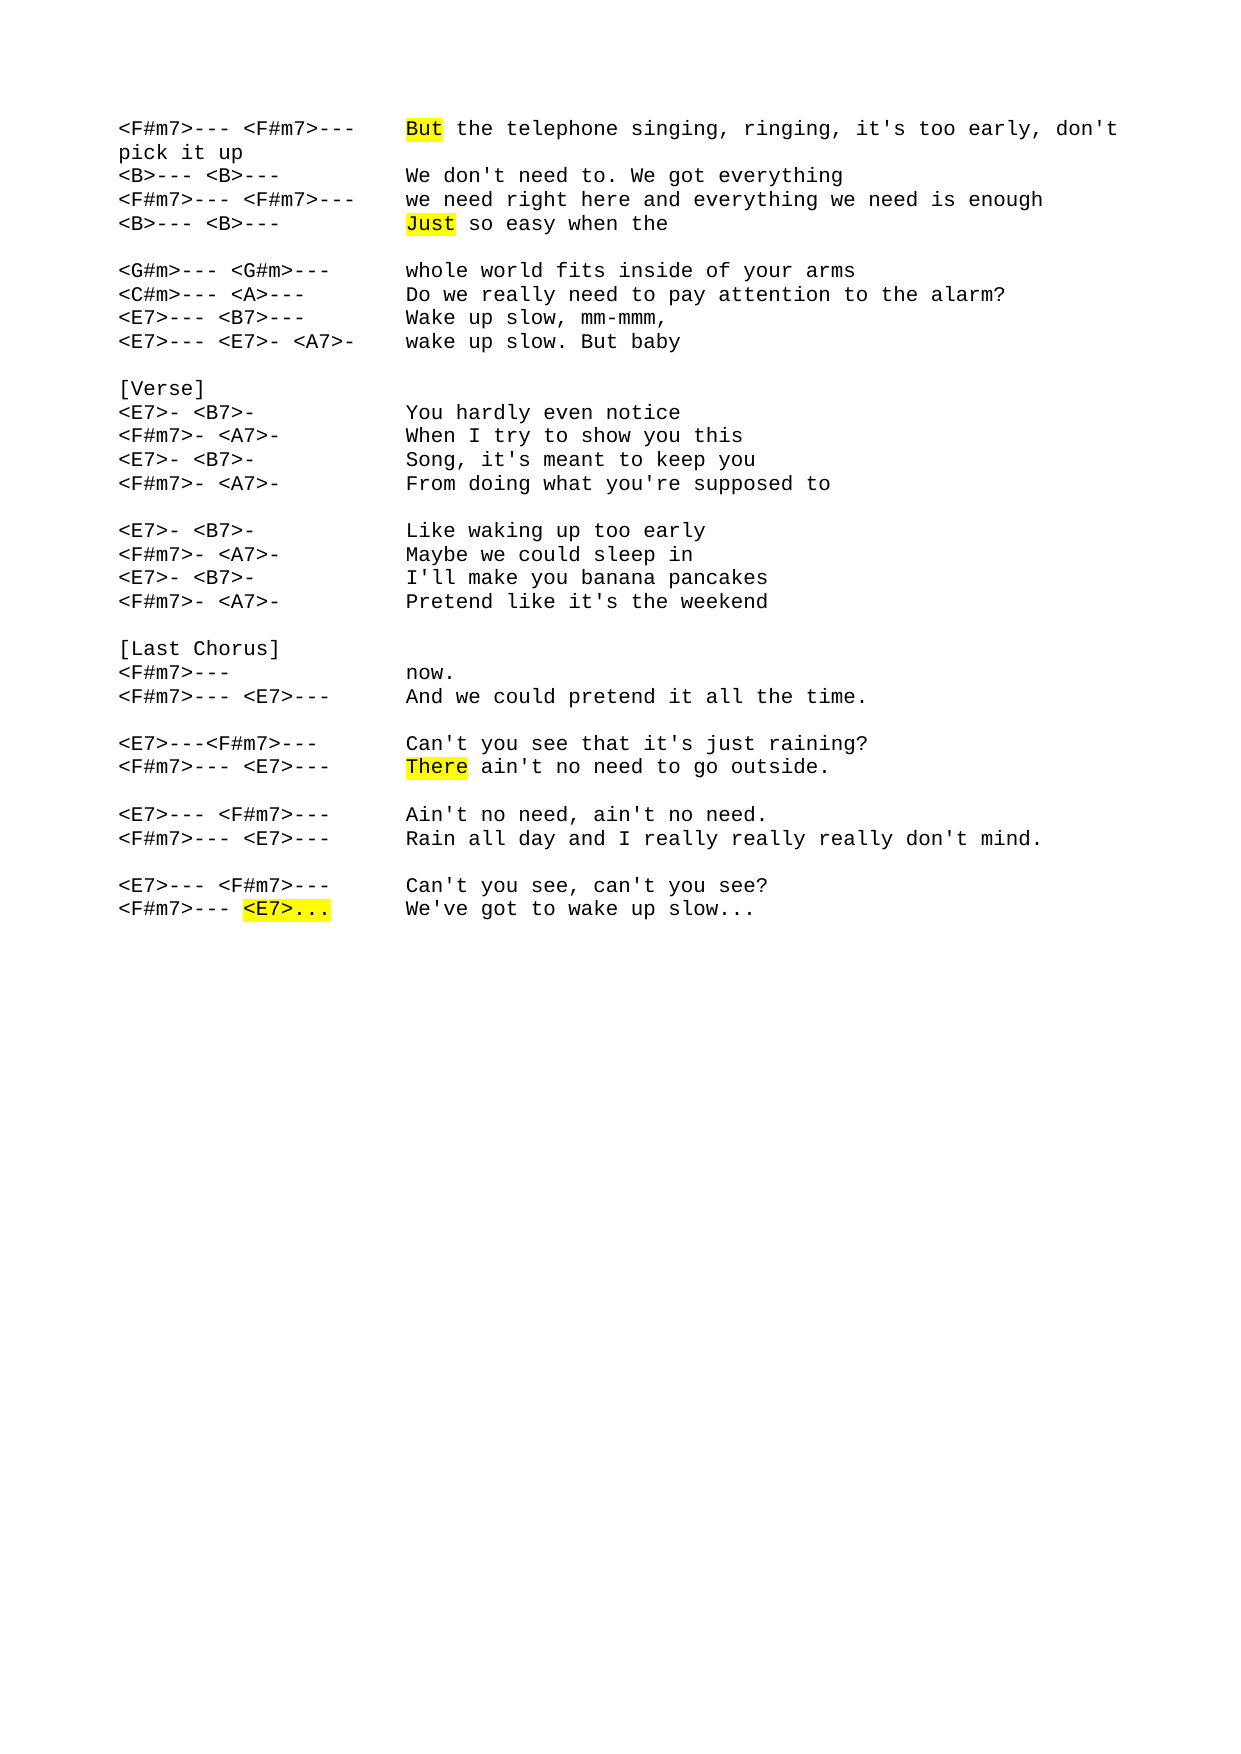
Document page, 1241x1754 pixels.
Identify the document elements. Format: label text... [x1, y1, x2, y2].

text <E7>--- <B7>--- Wake up slow, mm-mmm, [118, 307, 1122, 331]
text <F#m7>- <A7>- From doing what you're supposed to [118, 473, 1122, 496]
text <E7>--- <F#m7>--- Can't you see, can't you see? [118, 875, 1122, 898]
text <B>--- <B>--- Just so easy when the [118, 213, 1122, 236]
text <E7>- <B7>- I'll make you banana pancakes [118, 567, 1122, 591]
text <E7>---<F#m7>--- Can't you see that it's just raining? [118, 733, 1122, 757]
text [Last Chorus] [118, 638, 1122, 662]
text <E7>- <B7>- Song, it's meant to keep you [118, 449, 1122, 473]
text <E7>--- <F#m7>--- Ain't no need, ain't no need. [118, 804, 1122, 827]
text <F#m7>--- <E7>... We've got to wake up slow... [118, 898, 1122, 922]
text <F#m7>--- <E7>--- And we could pretend it all the time. [118, 686, 1122, 709]
text <E7>--- <E7>- <A7>- wake up slow. But baby [118, 331, 1122, 354]
text <F#m7>--- <F#m7>--- we need right here and everything we need is enough [118, 189, 1122, 213]
text <B>--- <B>--- We don't need to. We got everything [118, 165, 1122, 189]
text <F#m7>- <A7>- When I try to show you this [118, 426, 1122, 449]
text <F#m7>- <A7>- Pretend like it's the weekend [118, 591, 1122, 615]
text <E7>- <B7>- You hardly even notice [118, 402, 1122, 426]
text <F#m7>--- now. [118, 662, 1122, 686]
text [Verse] [118, 378, 1122, 402]
text <F#m7>--- <E7>--- Rain all day and I really really really don't mind. [118, 827, 1122, 851]
text <F#m7>- <A7>- Maybe we could sleep in [118, 544, 1122, 567]
text <E7>- <B7>- Like waking up too early [118, 520, 1122, 544]
text <F#m7>--- <E7>--- There ain't no need to go outside. [118, 757, 1122, 780]
text <G#m>--- <G#m>--- whole world fits inside of your arms [118, 260, 1122, 284]
text <C#m>--- <A>--- Do we really need to pay attention to the alarm? [118, 284, 1122, 307]
text <F#m7>--- <F#m7>--- But the telephone singing, ringing, it's too early, don't pick it up [118, 118, 1122, 165]
